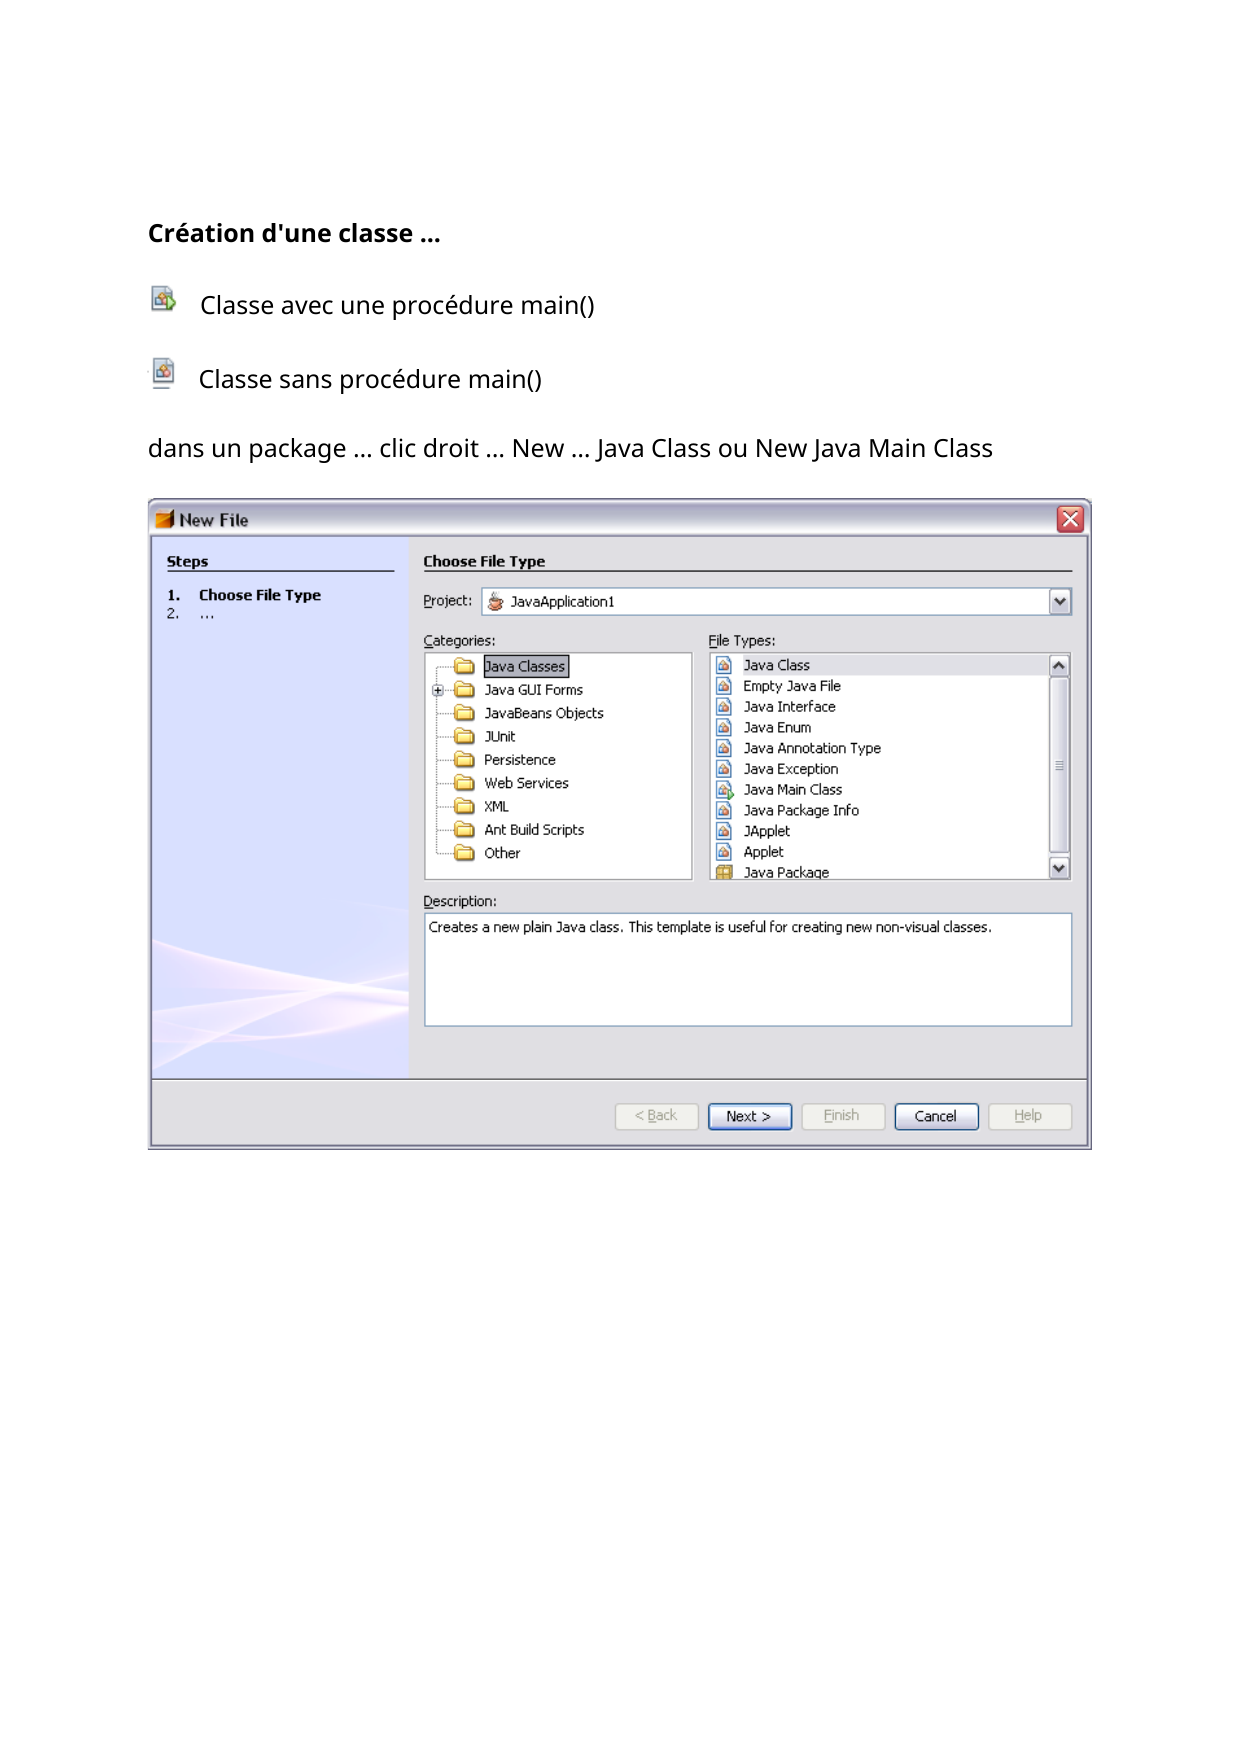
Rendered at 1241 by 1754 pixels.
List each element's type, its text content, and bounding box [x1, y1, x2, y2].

picture [147, 356, 179, 389]
text dans un package … clic droit … New … Java Class ou New Java Main Class [148, 430, 1092, 464]
text Classe avec une procédure main() [148, 283, 1092, 322]
text Classe sans procédure main() [148, 356, 1092, 396]
picture [147, 498, 1092, 1150]
text Création d'une classe ... [148, 215, 1092, 249]
picture [147, 283, 181, 315]
